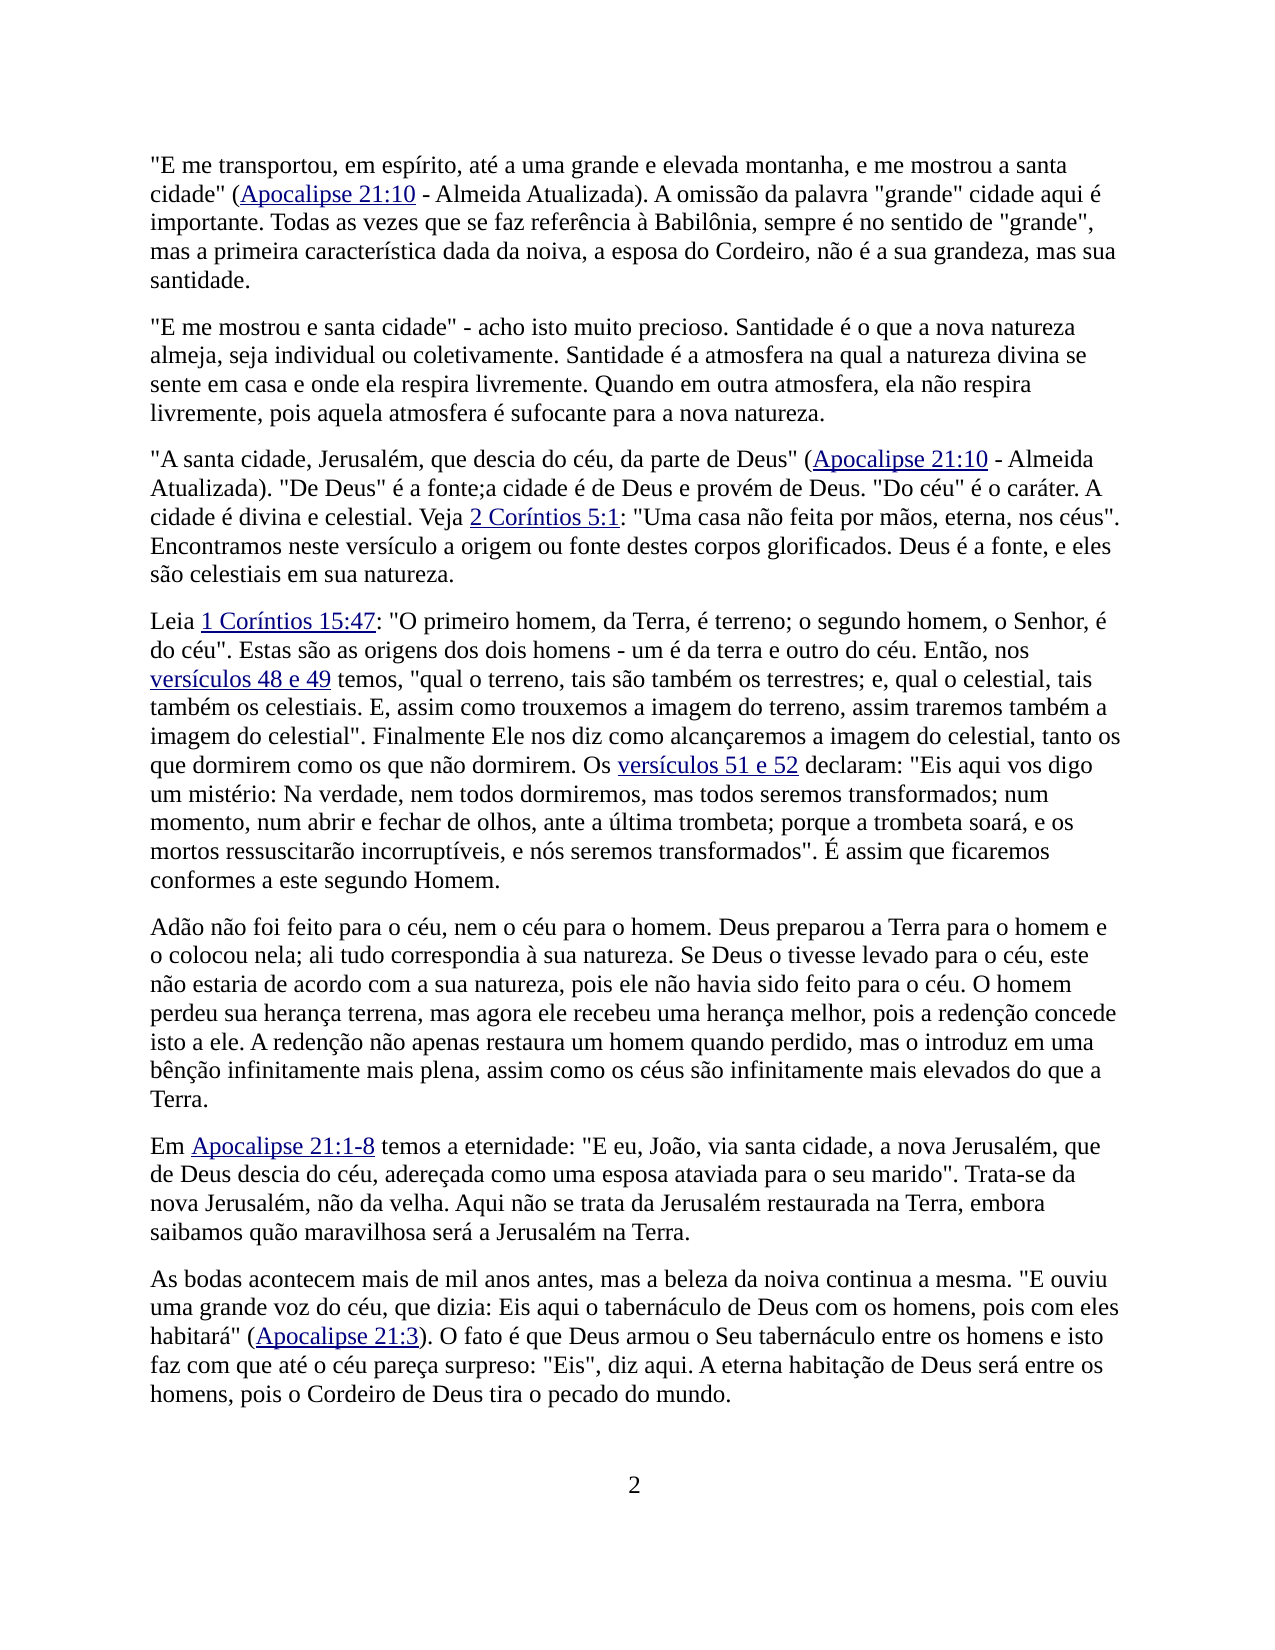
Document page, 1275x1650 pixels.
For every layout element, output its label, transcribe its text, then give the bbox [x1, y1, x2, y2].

text Em Apocalipse 21:1-8 temos a eternidade: "E eu, João, via santa cidade, a nova Jerusalém, que de Deus descia do céu, adereçada como uma esposa ataviada para o seu marido". Trata-se da nova Jerusalém, não da velha. Aqui não se trata da Jerusalém restaurada na Terra, embora saibamos quão maravilhosa será a Jerusalém na Terra. [150, 1131, 1125, 1246]
text "A santa cidade, Jerusalém, que descia do céu, da parte de Deus" (Apocalipse 21:10 - Almeida Atualizada). "De Deus" é a fonte;a cidade é de Deus e provém de Deus. "Do céu" é o caráter. A cidade é divina e celestial. Veja 2 Coríntios 5:1: "Uma casa não feita por mãos, eterna, nos céus". Encontramos neste versículo a origem ou fonte destes corpos glorificados. Deus é a fonte, e eles são celestiais em sua natureza. [150, 444, 1125, 588]
text "E me mostrou e santa cidade" - acho isto muito precioso. Santidade é o que a nova natureza almeja, seja individual ou coletivamente. Santidade é a atmosfera na qual a natureza divina se sente em casa e onde ela respira livremente. Quando em outra atmosfera, ela não respira livremente, pois aquela atmosfera é sufocante para a nova natureza. [150, 312, 1125, 427]
text "E me transportou, em espírito, até a uma grande e elevada montanha, e me mostrou a santa cidade" (Apocalipse 21:10 - Almeida Atualizada). A omissão da palavra "grande" cidade aqui é importante. Todas as vezes que se faz referência à Babilônia, sempre é no sentido de "grande", mas a primeira característica dada da noiva, a esposa do Cordeiro, não é a sua grandeza, mas sua santidade. [150, 150, 1125, 294]
text Leia 1 Coríntios 15:47: "O primeiro homem, da Terra, é terreno; o segundo homem, o Senhor, é do céu". Estas são as origens dos dois homens - um é da terra e outro do céu. Então, nos versículos 48 e 49 temos, "qual o terreno, tais são também os terrestres; e, qual o celestial, tais também os celestiais. E, assim como trouxemos a imagem do terreno, assim traremos também a imagem do celestial". Finalmente Ele nos diz como alcançaremos a imagem do celestial, tanto os que dormirem como os que não dormirem. Os versículos 51 e 52 declaram: "Eis aqui vos digo um mistério: Na verdade, nem todos dormiremos, mas todos seremos transformados; num momento, num abrir e fechar de olhos, ante a última trombeta; porque a trombeta soará, e os mortos ressuscitarão incorruptíveis, e nós seremos transformados". É assim que ficaremos conformes a este segundo Homem. [150, 606, 1125, 894]
text Adão não foi feito para o céu, nem o céu para o homem. Deus preparou a Terra para o homem e o colocou nela; ali tudo correspondia à sua natureza. Se Deus o tivesse levado para o céu, este não estaria de acordo com a sua natureza, pois ele não havia sido feito para o céu. O homem perdeu sua herança terrena, mas agora ele recebeu uma herança melhor, pois a redenção concede isto a ele. A redenção não apenas restaura um homem quando perdido, mas o introduz em uma bênção infinitamente mais plena, assim como os céus são infinitamente mais elevados do que a Terra. [150, 912, 1125, 1113]
text As bodas acontecem mais de mil anos antes, mas a beleza da noiva continua a mesma. "E ouviu uma grande voz do céu, que dizia: Eis aqui o tabernáculo de Deus com os homens, pois com eles habitará" (Apocalipse 21:3). O fato é que Deus armou o Seu tabernáculo entre os homens e isto faz com que até o céu pareça surpreso: "Eis", diz aqui. A eterna habitação de Deus será entre os homens, pois o Cordeiro de Deus tira o pecado do mundo. [150, 1264, 1125, 1407]
